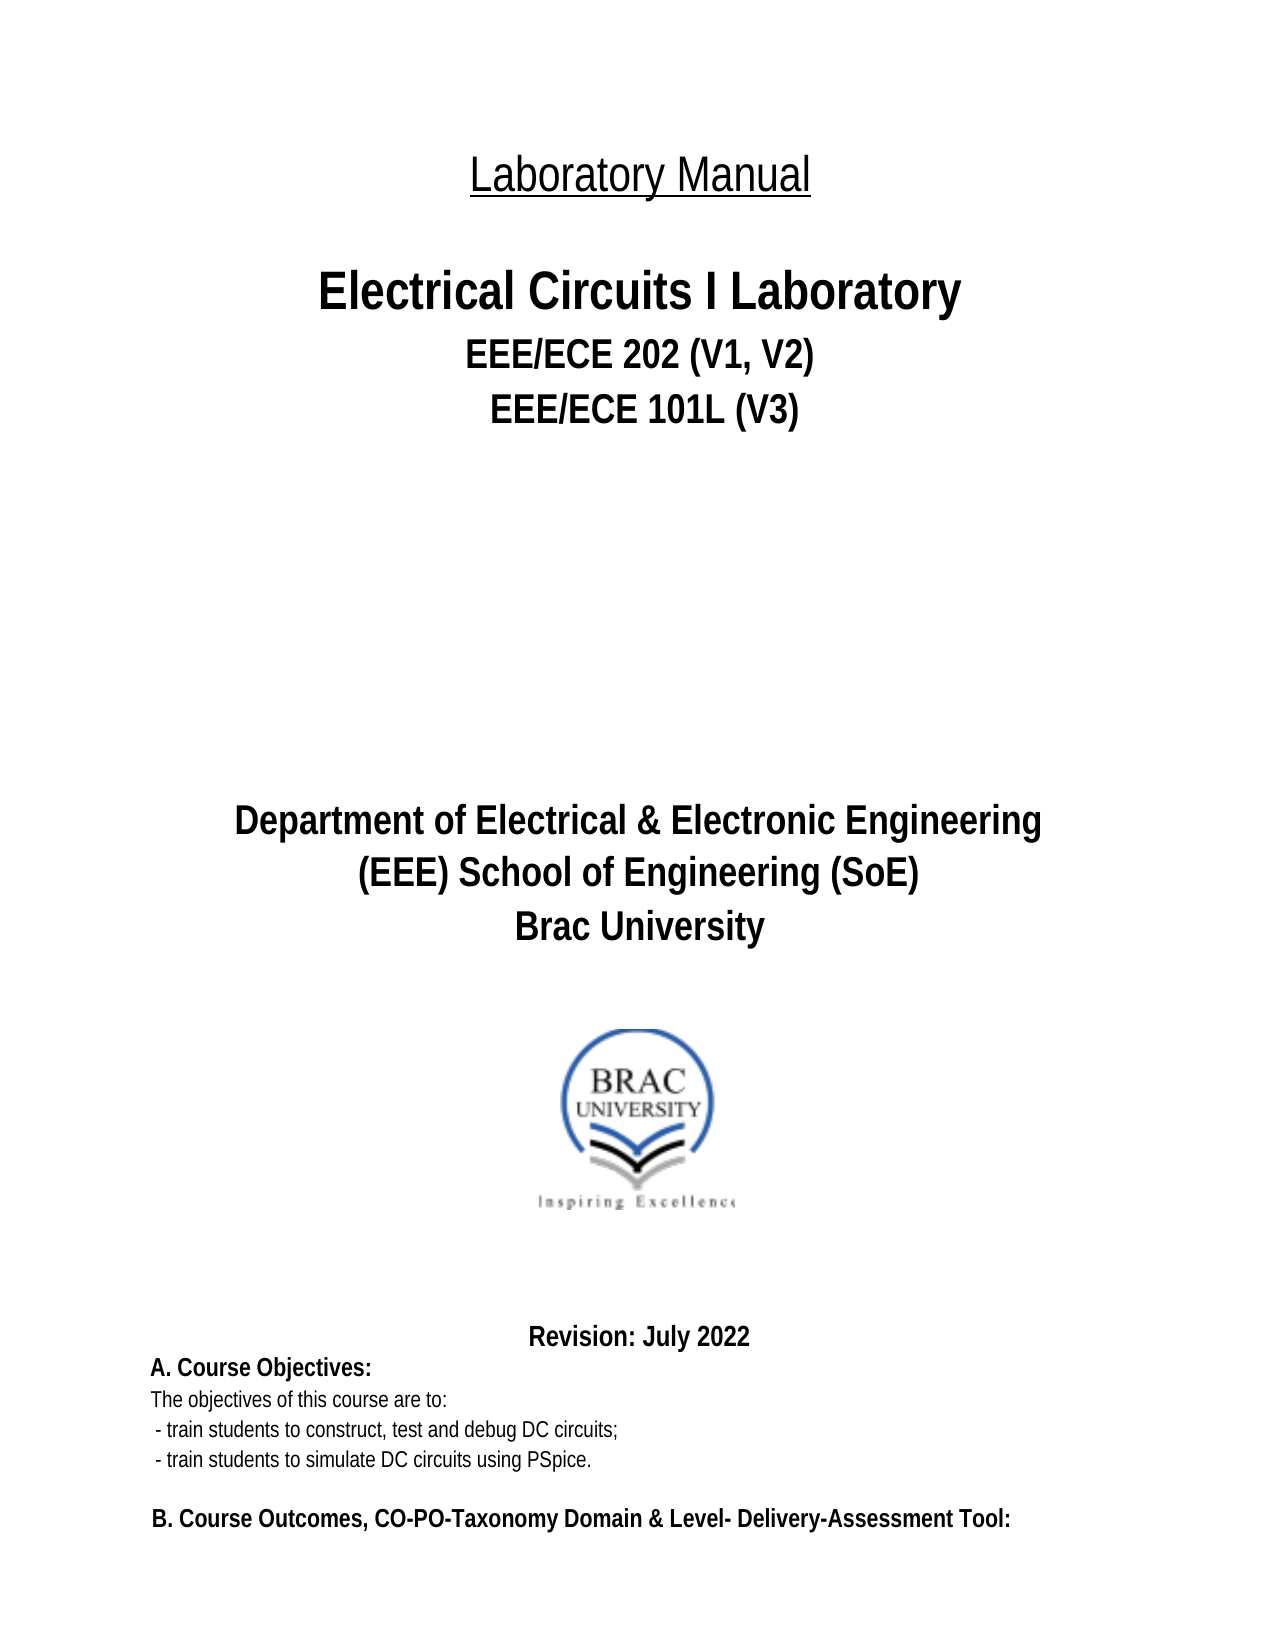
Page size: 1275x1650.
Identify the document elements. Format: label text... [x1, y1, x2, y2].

text EEE/ECE 202 (V1, V2) [465, 330, 1221, 378]
text B. Course Outcomes, CO-PO-Taxonomy Domain & Level- Delivery-Assessment Tool: [152, 1503, 1221, 1533]
text Laboratory Manual [469, 145, 1221, 202]
text - train students to construct, test and debug DC circuits; [150, 1416, 1221, 1442]
text Brac University [514, 902, 1221, 949]
text A. Course Objectives: [150, 1352, 1221, 1382]
text Electrical Circuits I Laboratory [318, 259, 1221, 321]
picture [538, 1029, 735, 1210]
text Revision: July 2022 [528, 1319, 1221, 1352]
text The objectives of this course are to: [150, 1386, 1221, 1413]
text EEE/ECE 101L (V3) [490, 384, 1221, 432]
text Department of Electrical & Electronic Engineering (EEE) School of Engineering (SoE) [185, 795, 1092, 895]
text - train students to simulate DC circuits using PSpice. [150, 1446, 1221, 1472]
